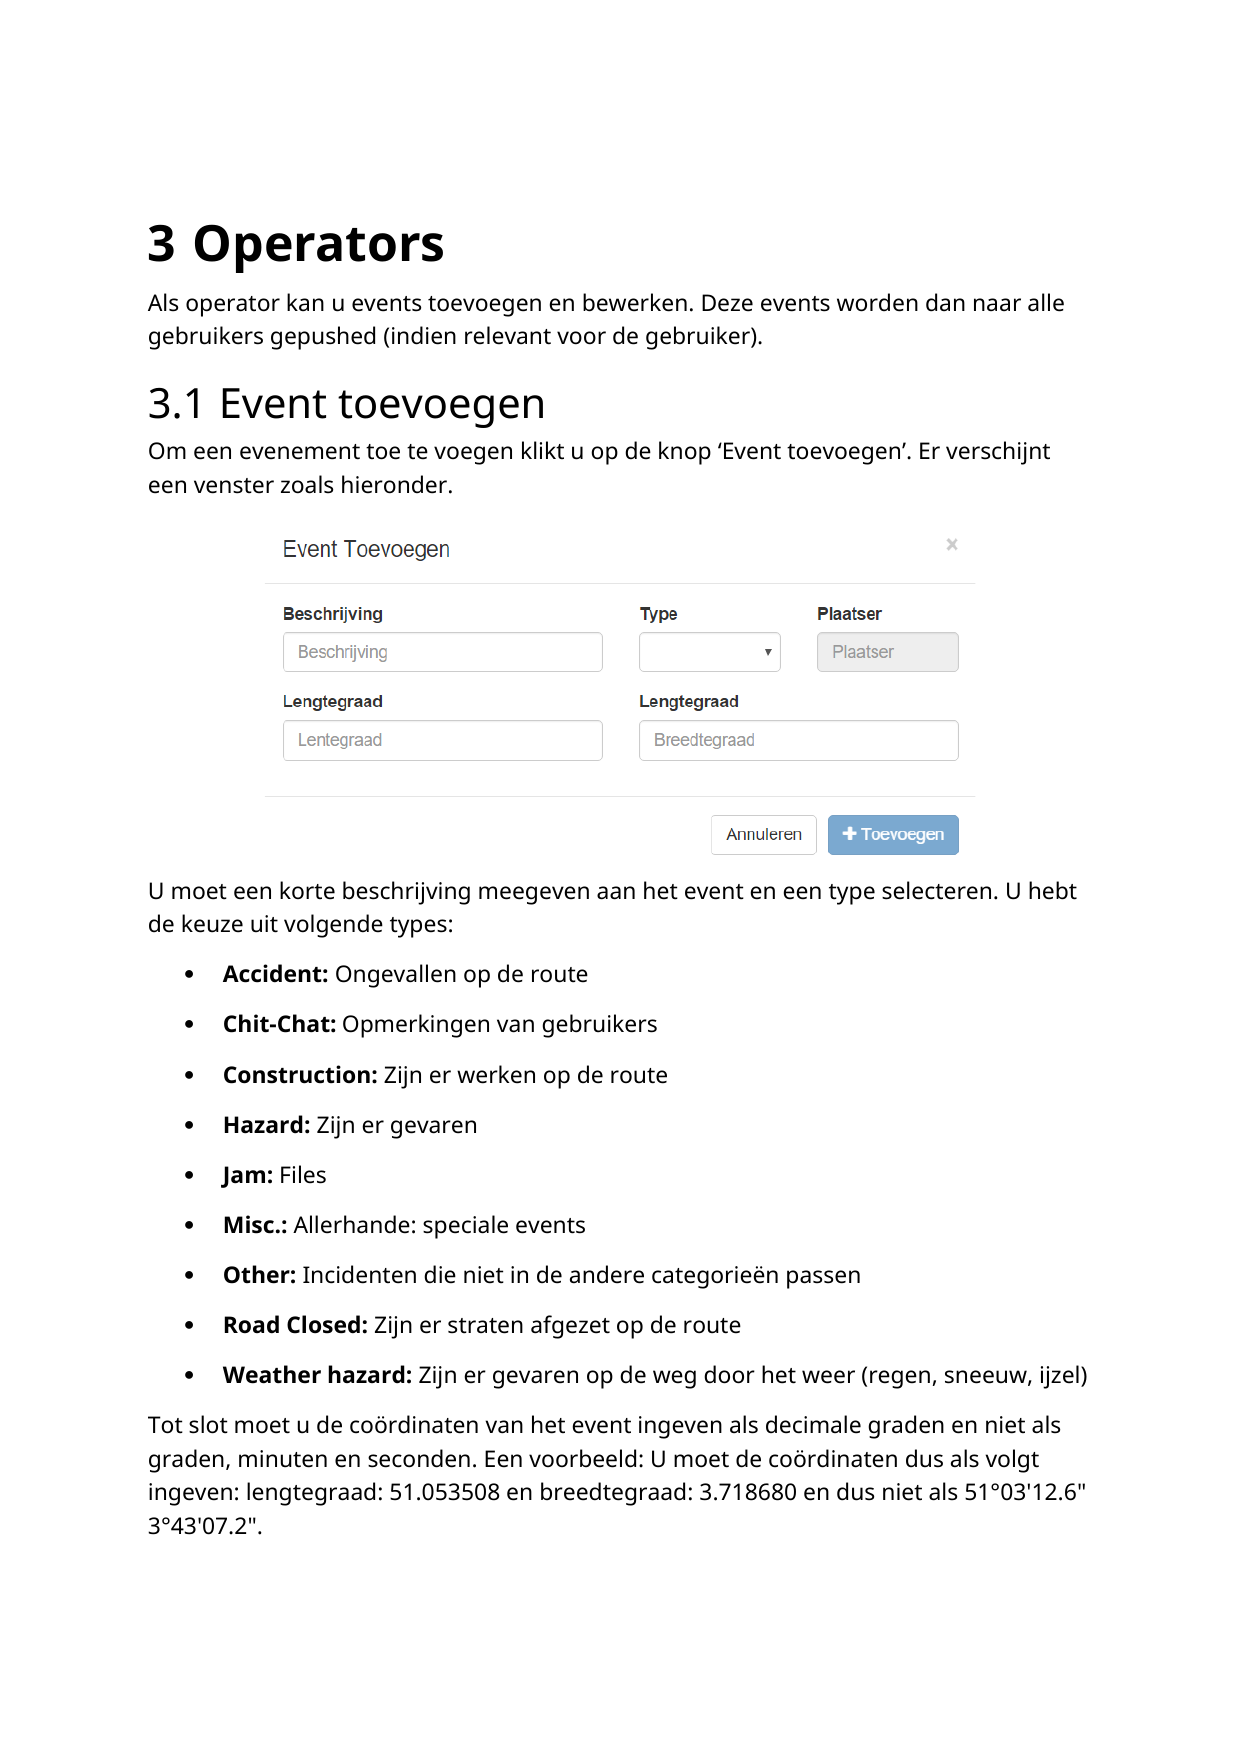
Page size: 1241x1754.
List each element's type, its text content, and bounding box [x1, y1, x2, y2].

list Misc.: Allerhande: speciale events [185, 1209, 1093, 1240]
text U moet een korte beschrijving meegeven aan het event en een type selecteren. U hebt de keuze uit volgende types: [148, 519, 1093, 939]
picture [264, 517, 976, 873]
list Jam: Files [185, 1159, 1093, 1190]
list Accident: Ongevallen op de route [185, 958, 1093, 989]
list Construction: Zijn er werken op de route [185, 1058, 1093, 1090]
list Weather hazard: Zijn er gevaren op de weg door het weer (regen, sneeuw, ijzel) [185, 1359, 1093, 1390]
list Road Closed: Zijn er straten afgezet op de route [185, 1309, 1093, 1340]
text Tot slot moet u de coördinaten van het event ingeven als decimale graden en niet als graden, minuten en seconden. Een voorbeeld: U moet de coördinaten dus als volgt ingeven: lengtegraad: 51.053508 en breedtegraad: 3.718680 en dus niet als 51°03'12.6" 3°43'07.2". [148, 1409, 1093, 1541]
subtitle Event toevoegen [148, 374, 1093, 431]
subtitle Operators [148, 208, 1093, 276]
list Hazard: Zijn er gevaren [185, 1109, 1093, 1140]
text Om een evenement toe te voegen klikt u op de knop ‘Event toevoegen’. Er verschijnt een venster zoals hieronder. [148, 435, 1093, 500]
list Chit-Chat: Opmerkingen van gebruikers [185, 1008, 1093, 1040]
text Als operator kan u events toevoegen en bewerken. Deze events worden dan naar alle gebruikers gepushed (indien relevant voor de gebruiker). [148, 287, 1093, 351]
list Other: Incidenten die niet in de andere categorieën passen [185, 1259, 1093, 1290]
